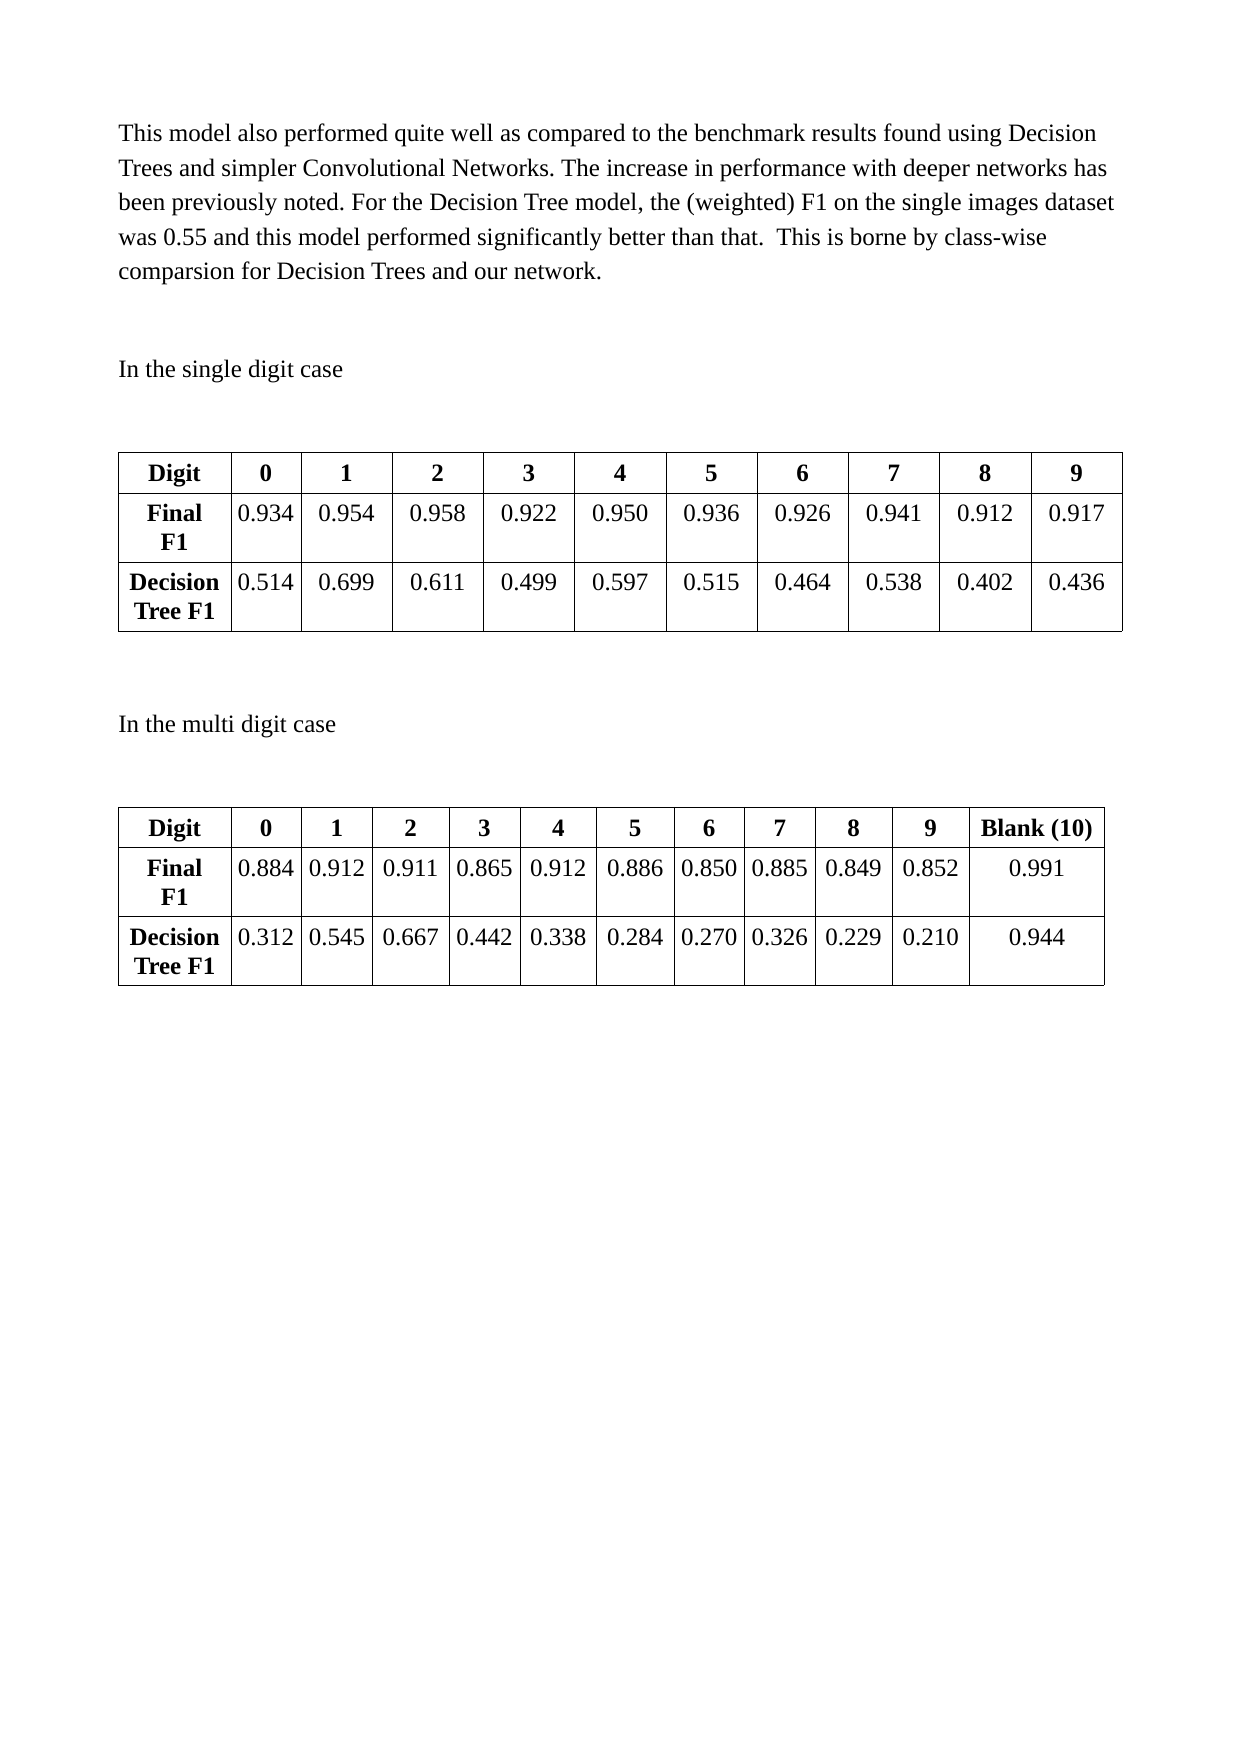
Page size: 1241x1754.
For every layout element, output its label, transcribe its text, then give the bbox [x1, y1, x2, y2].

text This model also performed quite well as compared to the benchmark results found using Decision Trees and simpler Convolutional Networks. The increase in performance with deeper networks has been previously noted. For the Decision Tree model, the (weighted) F1 on the single images dataset was 0.55 and this model performed significantly better than that. This is borne by class-wise comparsion for Decision Trees and our network. [118, 118, 1122, 285]
table_cell Decision Tree F1 [119, 563, 231, 631]
table_cell 0.515 [667, 563, 757, 631]
table_cell 0.338 [521, 917, 596, 985]
table_cell Decision Tree F1 [119, 917, 231, 985]
table_header 4 [521, 808, 596, 847]
table_cell 0.270 [675, 917, 744, 985]
table_cell 0.912 [940, 494, 1031, 562]
table_cell 0.514 [232, 563, 301, 631]
table_cell 0.886 [597, 848, 674, 916]
table_cell 0.464 [758, 563, 848, 631]
table_cell 0.884 [232, 848, 301, 916]
table_cell 0.954 [302, 494, 392, 562]
table_cell 0.912 [302, 848, 372, 916]
table_cell 0.922 [484, 494, 574, 562]
table_cell 0.885 [745, 848, 815, 916]
table_cell 0.284 [597, 917, 674, 985]
table_cell 0.229 [816, 917, 892, 985]
table_header 0 [232, 808, 301, 847]
table_cell 0.926 [758, 494, 848, 562]
table_header 4 [575, 453, 666, 493]
table_cell 0.958 [393, 494, 483, 562]
table_header 1 [302, 808, 372, 847]
table_cell 0.911 [373, 848, 449, 916]
table_header 5 [667, 453, 757, 493]
table_cell 0.499 [484, 563, 574, 631]
table_header Digit [119, 453, 231, 493]
table_header 2 [373, 808, 449, 847]
table_cell Final F1 [119, 494, 231, 562]
table_cell 0.545 [302, 917, 372, 985]
table_header 9 [1032, 453, 1122, 493]
table_cell 0.912 [521, 848, 596, 916]
table_cell 0.210 [893, 917, 969, 985]
table_cell 0.950 [575, 494, 666, 562]
table_header 6 [758, 453, 848, 493]
table_cell 0.326 [745, 917, 815, 985]
table_header Blank (10) [970, 808, 1104, 847]
table_cell 0.667 [373, 917, 449, 985]
table_cell 0.699 [302, 563, 392, 631]
table_cell 0.944 [970, 917, 1104, 985]
table_cell 0.850 [675, 848, 744, 916]
table_header 3 [450, 808, 520, 847]
table_cell 0.538 [849, 563, 939, 631]
table_header 2 [393, 453, 483, 493]
table_header 5 [597, 808, 674, 847]
text In the single digit case [118, 354, 1122, 383]
table_header 3 [484, 453, 574, 493]
table_header 7 [849, 453, 939, 493]
table_cell 0.402 [940, 563, 1031, 631]
table_header 7 [745, 808, 815, 847]
table_cell 0.941 [849, 494, 939, 562]
table_cell 0.917 [1032, 494, 1122, 562]
table_header 6 [675, 808, 744, 847]
table_cell 0.991 [970, 848, 1104, 916]
table_cell 0.436 [1032, 563, 1122, 631]
table_cell 0.611 [393, 563, 483, 631]
table_header Digit [119, 808, 231, 847]
text In the multi digit case [118, 709, 1122, 737]
table_cell 0.849 [816, 848, 892, 916]
table_header 1 [302, 453, 392, 493]
table_cell 0.852 [893, 848, 969, 916]
table_cell 0.442 [450, 917, 520, 985]
table_cell Final F1 [119, 848, 231, 916]
table_header 9 [893, 808, 969, 847]
table_cell 0.936 [667, 494, 757, 562]
table_header 8 [940, 453, 1031, 493]
table_cell 0.597 [575, 563, 666, 631]
table_cell 0.934 [232, 494, 301, 562]
table_header 8 [816, 808, 892, 847]
table_cell 0.865 [450, 848, 520, 916]
table_cell 0.312 [232, 917, 301, 985]
table_header 0 [232, 453, 301, 493]
